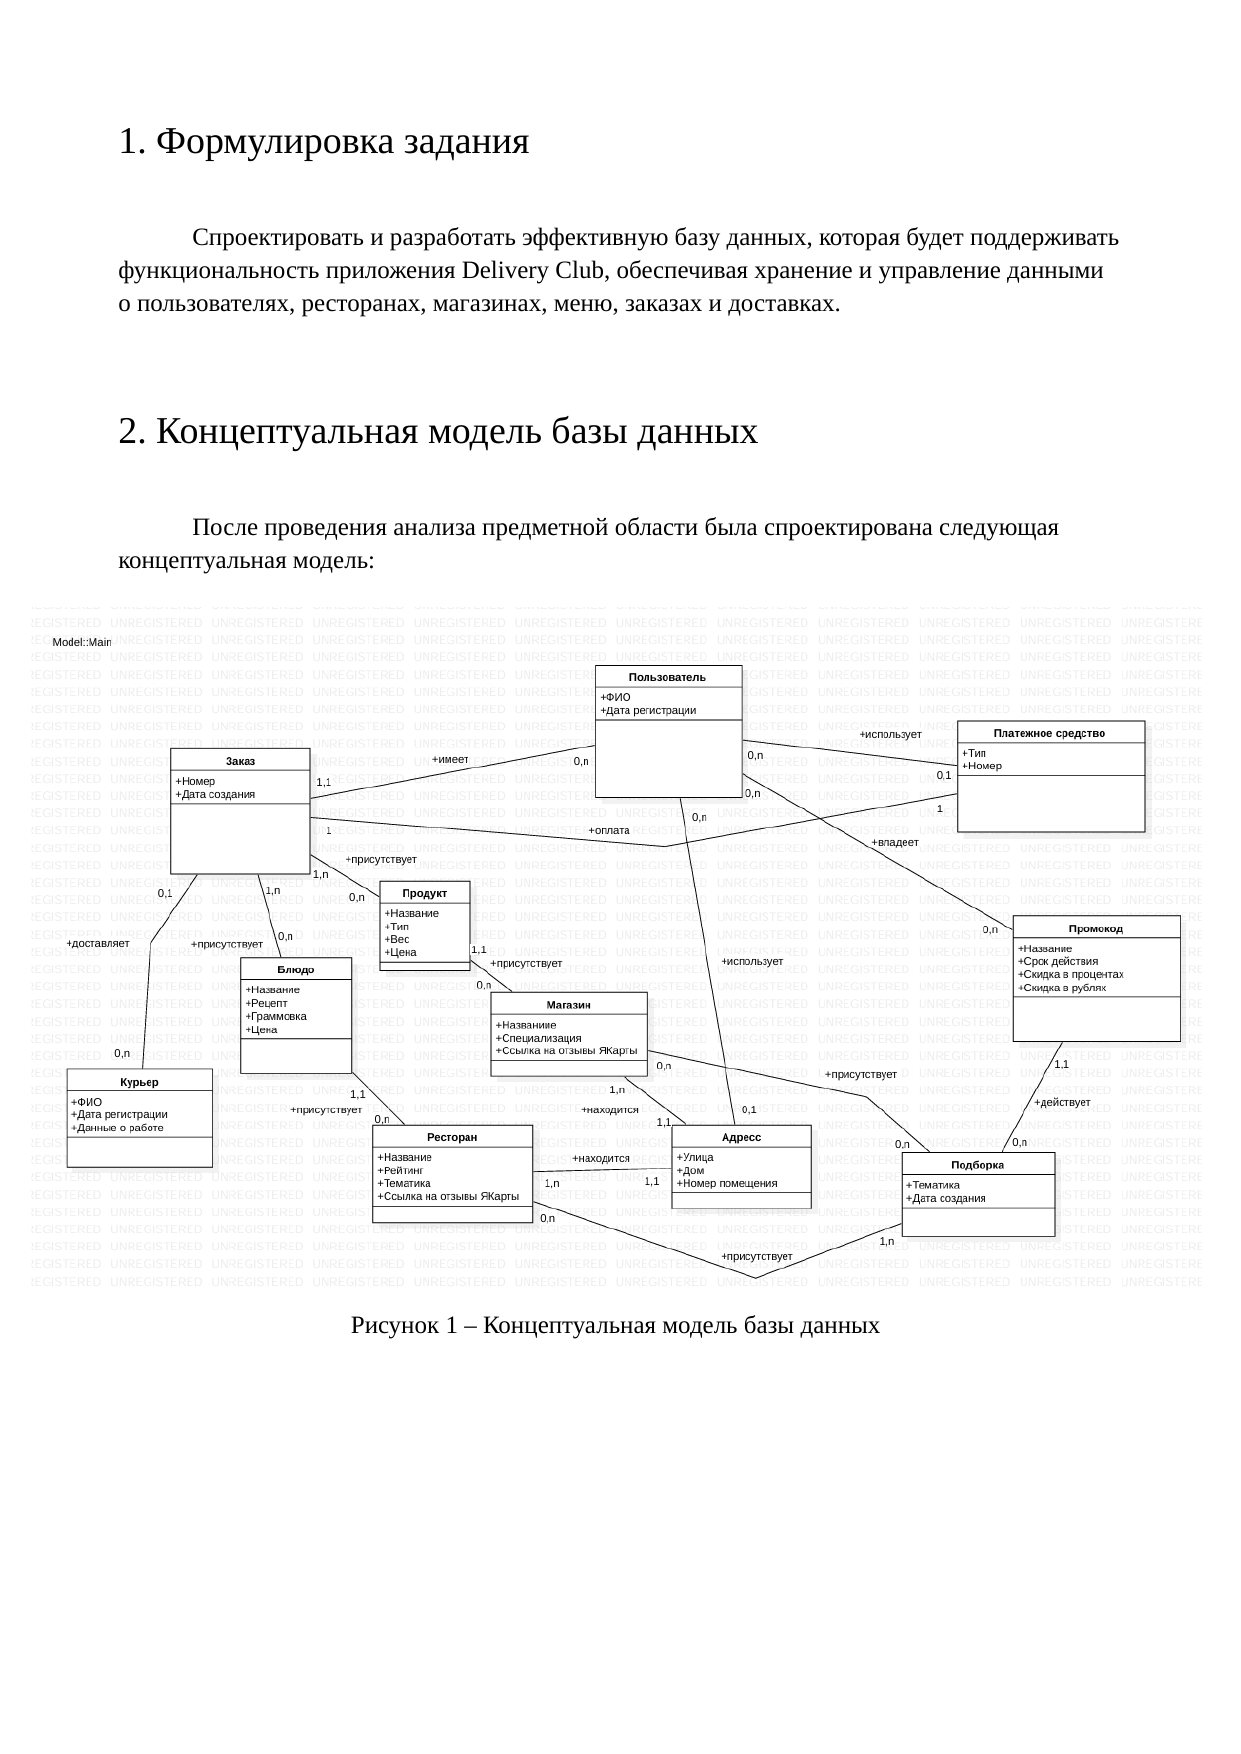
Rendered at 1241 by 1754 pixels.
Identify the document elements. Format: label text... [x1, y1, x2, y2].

text После проведения анализа предметной области была спроектирована следующая концептуальная модель: [118, 512, 1122, 574]
subtitle 2. Концептуальная модель базы данных [118, 408, 1122, 452]
picture [31, 607, 1202, 1289]
text Спроектировать и разработать эффективную базу данных, которая будет поддерживать функциональность приложения Delivery Club, обеспечивая хранение и управление данными о пользователях, ресторанах, магазинах, меню, заказах и доставках. [118, 222, 1122, 317]
subtitle 1. Формулировка задания [118, 118, 1122, 162]
